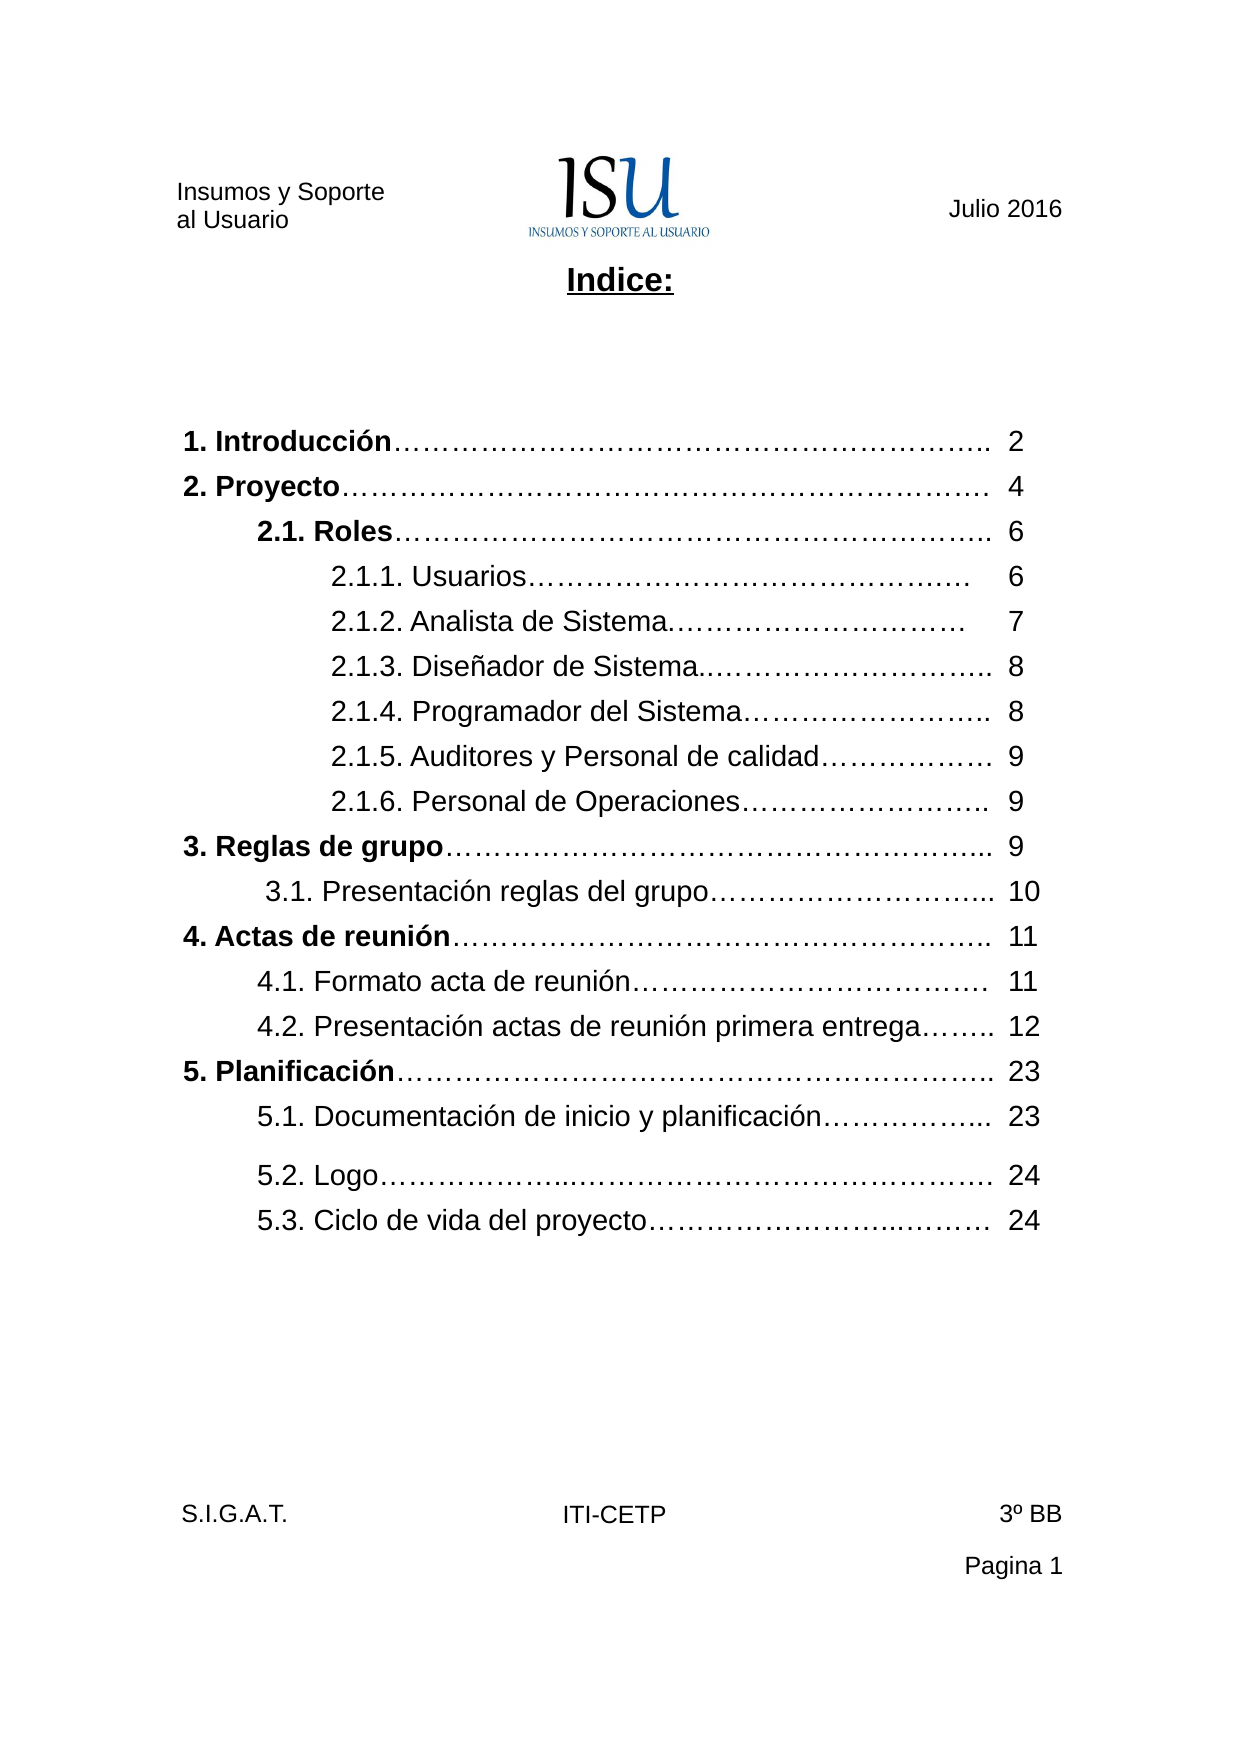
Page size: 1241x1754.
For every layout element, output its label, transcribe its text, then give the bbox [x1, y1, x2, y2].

table_cell 24 [1002, 1152, 1068, 1197]
text Indice: [177, 260, 1063, 298]
table_cell 12 [1002, 1003, 1068, 1048]
table_cell 7 [1002, 598, 1068, 643]
table_cell 2.1.2. Analista de Sistema.………………………… [177, 598, 1002, 643]
table_cell 3.1. Presentación reglas del grupo………………………... [177, 868, 1002, 913]
table_cell 11 [1002, 913, 1068, 958]
table_cell 8 [1002, 688, 1068, 733]
table_cell 2.1.4. Programador del Sistema…………………….. [177, 688, 1002, 733]
table_cell 4.2. Presentación actas de reunión primera entrega…….. [177, 1003, 1002, 1048]
table_cell 10 [1002, 868, 1068, 913]
table_cell 9 [1002, 733, 1068, 778]
table_cell 9 [1002, 823, 1068, 868]
table_cell 5.3. Ciclo de vida del proyecto……………………...……… [177, 1197, 1002, 1242]
table_cell 2.1.3. Diseñador de Sistema..……………………….. [177, 643, 1002, 688]
table_cell 2.1. Roles…………………………………………………….. [177, 508, 1002, 553]
table_cell 24 [1002, 1197, 1068, 1242]
table_cell 6 [1002, 553, 1068, 598]
table_cell 23 [1002, 1048, 1068, 1093]
table_cell 5.1. Documentación de inicio y planificación……………... [177, 1093, 1002, 1152]
table_cell 4.1. Formato acta de reunión………………………………. [177, 958, 1002, 1003]
table_cell 5. Planificación…………………………………………………….. [177, 1048, 1002, 1093]
table_header 1. Introducción…………………………………………………….. [177, 418, 1002, 463]
table_cell 4 [1002, 463, 1068, 508]
table_cell [177, 1242, 1002, 1287]
table_cell 9 [1002, 778, 1068, 823]
table_cell 2.1.6. Personal de Operaciones…………………….. [177, 778, 1002, 823]
table_cell [1002, 1287, 1068, 1332]
table_cell 2.1.1. Usuarios…………………………………….… [177, 553, 1002, 598]
table_cell 5.2. Logo………………...……………………………………. [177, 1152, 1002, 1197]
table_cell 6 [1002, 508, 1068, 553]
table_cell [177, 1287, 1002, 1332]
table_cell 4. Actas de reunión……………………………………………….. [177, 913, 1002, 958]
table_cell 23 [1002, 1093, 1068, 1152]
table_cell 3. Reglas de grupo………………………………………………... [177, 823, 1002, 868]
table_cell 11 [1002, 958, 1068, 1003]
table_cell [1002, 1242, 1068, 1287]
table_cell 2. Proyecto…………………………………………………………. [177, 463, 1002, 508]
table_cell 2.1.5. Auditores y Personal de calidad……………… [177, 733, 1002, 778]
table_header 2 [1002, 418, 1068, 463]
table_cell 8 [1002, 643, 1068, 688]
